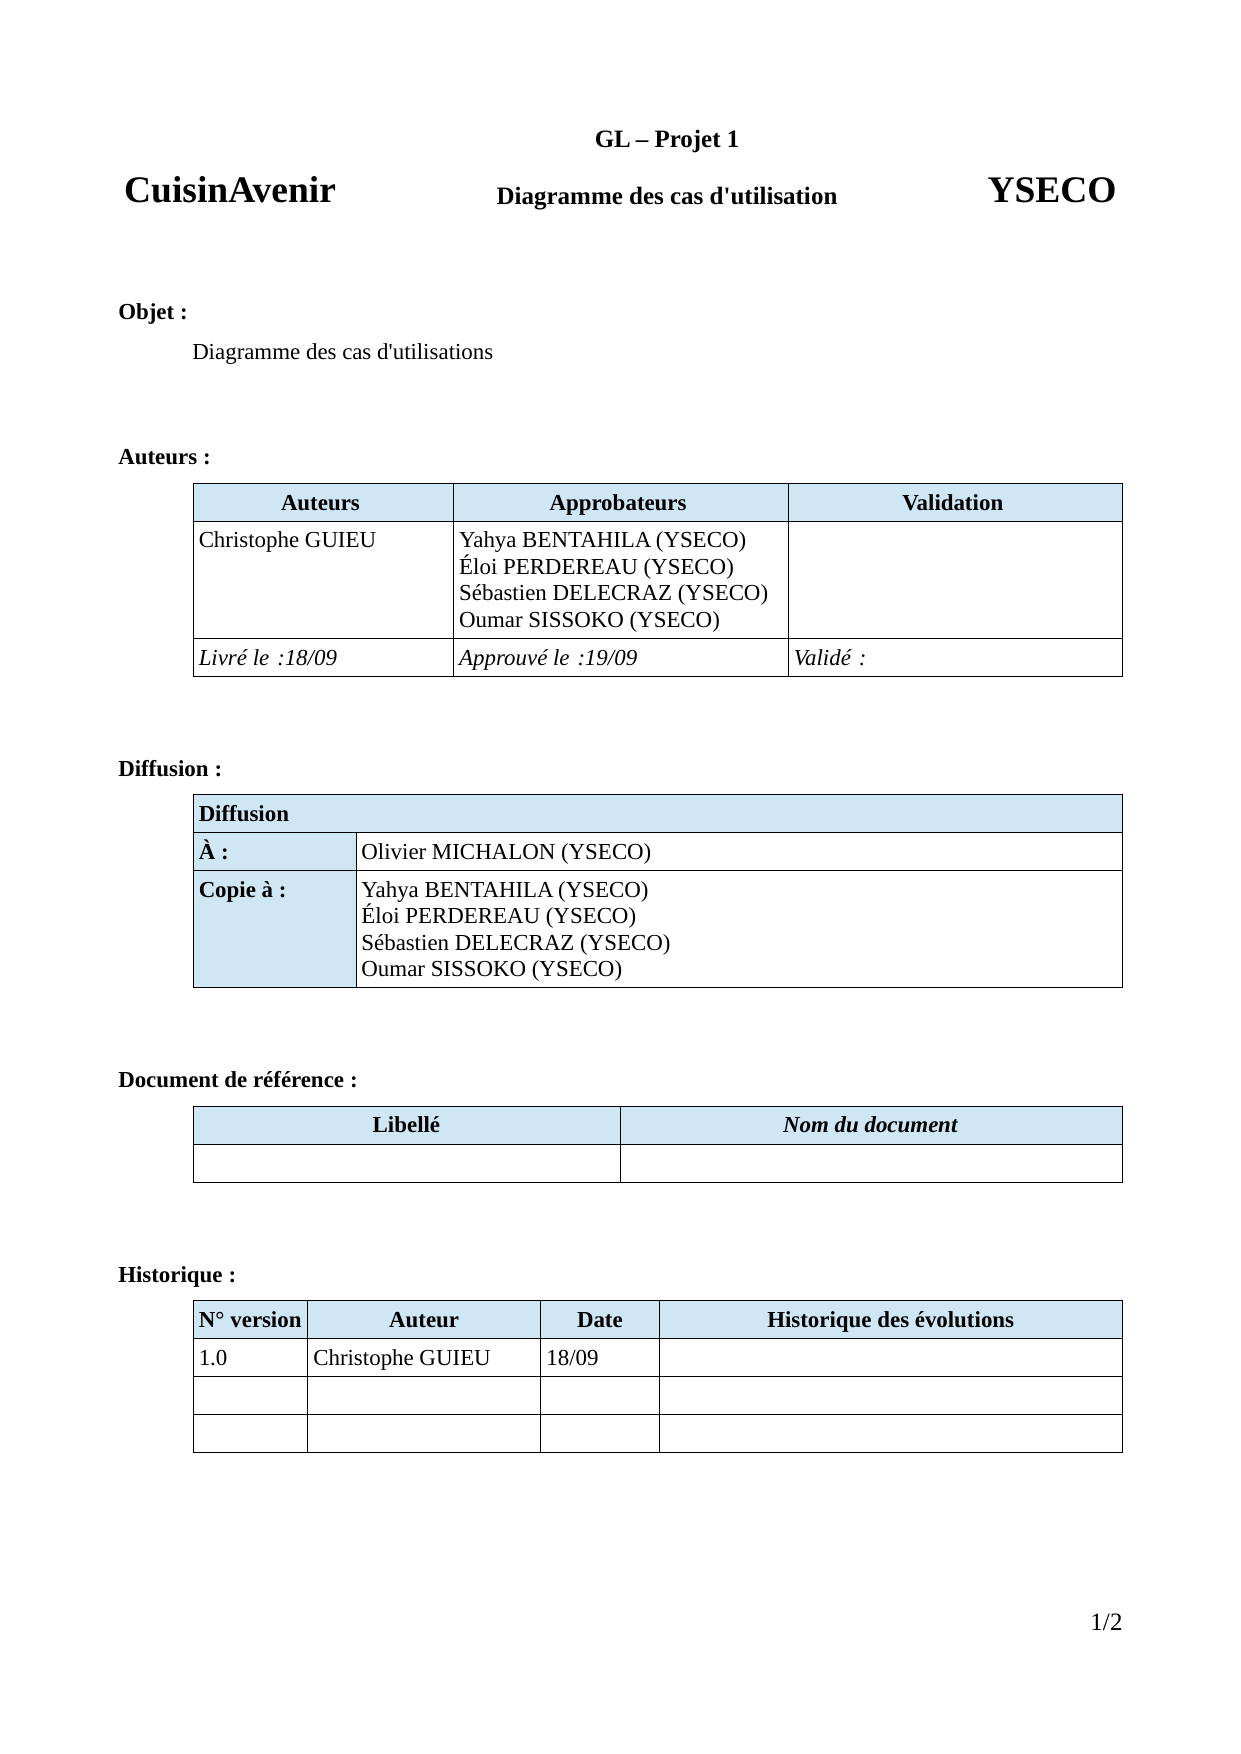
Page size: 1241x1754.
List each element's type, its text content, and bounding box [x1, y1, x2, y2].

text Historique : [118, 1261, 1122, 1287]
table_cell Copie à : [194, 871, 356, 987]
table_cell 1.0 [194, 1339, 307, 1376]
text Auteurs : [118, 443, 1122, 470]
table_header Nom du document [621, 1107, 1122, 1144]
table_cell Livré le :18/09 [194, 639, 453, 676]
table_cell [660, 1377, 1122, 1414]
table_header Date [541, 1301, 659, 1338]
table_header Approbateurs [454, 484, 788, 521]
table_header Validation [789, 484, 1122, 521]
table_header CuisinAvenir [118, 118, 352, 259]
table_cell [660, 1339, 1122, 1376]
table_cell [789, 522, 1122, 638]
text Document de référence : [118, 1066, 1122, 1093]
table_header Historique des évolutions [660, 1301, 1122, 1338]
table_cell [194, 1145, 620, 1182]
table_header Auteur [308, 1301, 540, 1338]
table_cell Yahya BENTAHILA (YSECO) Éloi PERDEREAU (YSECO) Sébastien DELECRAZ (YSECO) Oumar SISSOKO (YSECO) [454, 522, 788, 638]
table_cell 18/09 [541, 1339, 659, 1376]
table_cell [308, 1377, 540, 1414]
table_cell [194, 1415, 307, 1452]
table_cell Olivier MICHALON (YSECO) [357, 833, 1122, 870]
table_header N° version [194, 1301, 307, 1338]
table_header YSECO [981, 118, 1122, 259]
table_cell [621, 1145, 1122, 1182]
table_cell [660, 1415, 1122, 1452]
table_cell Christophe GUIEU [194, 522, 453, 638]
table_cell [541, 1377, 659, 1414]
table_cell Validé : [789, 639, 1122, 676]
table_header Diffusion [194, 795, 1122, 832]
table_cell À : [194, 833, 356, 870]
text Diffusion : [118, 755, 1122, 781]
table_header Auteurs [194, 484, 453, 521]
table_cell Christophe GUIEU [308, 1339, 540, 1376]
table_cell [194, 1377, 307, 1414]
text Objet : [118, 298, 1122, 325]
table_header GL – Projet 1 Diagramme des cas d'utilisation [353, 118, 981, 259]
table_cell [308, 1415, 540, 1452]
text Diagramme des cas d'utilisations [118, 338, 1122, 364]
table_cell [541, 1415, 659, 1452]
table_cell Yahya BENTAHILA (YSECO) Éloi PERDEREAU (YSECO) Sébastien DELECRAZ (YSECO) Oumar SISSOKO (YSECO) [357, 871, 1122, 987]
table_header Libellé [194, 1107, 620, 1144]
table_cell Approuvé le :19/09 [454, 639, 788, 676]
